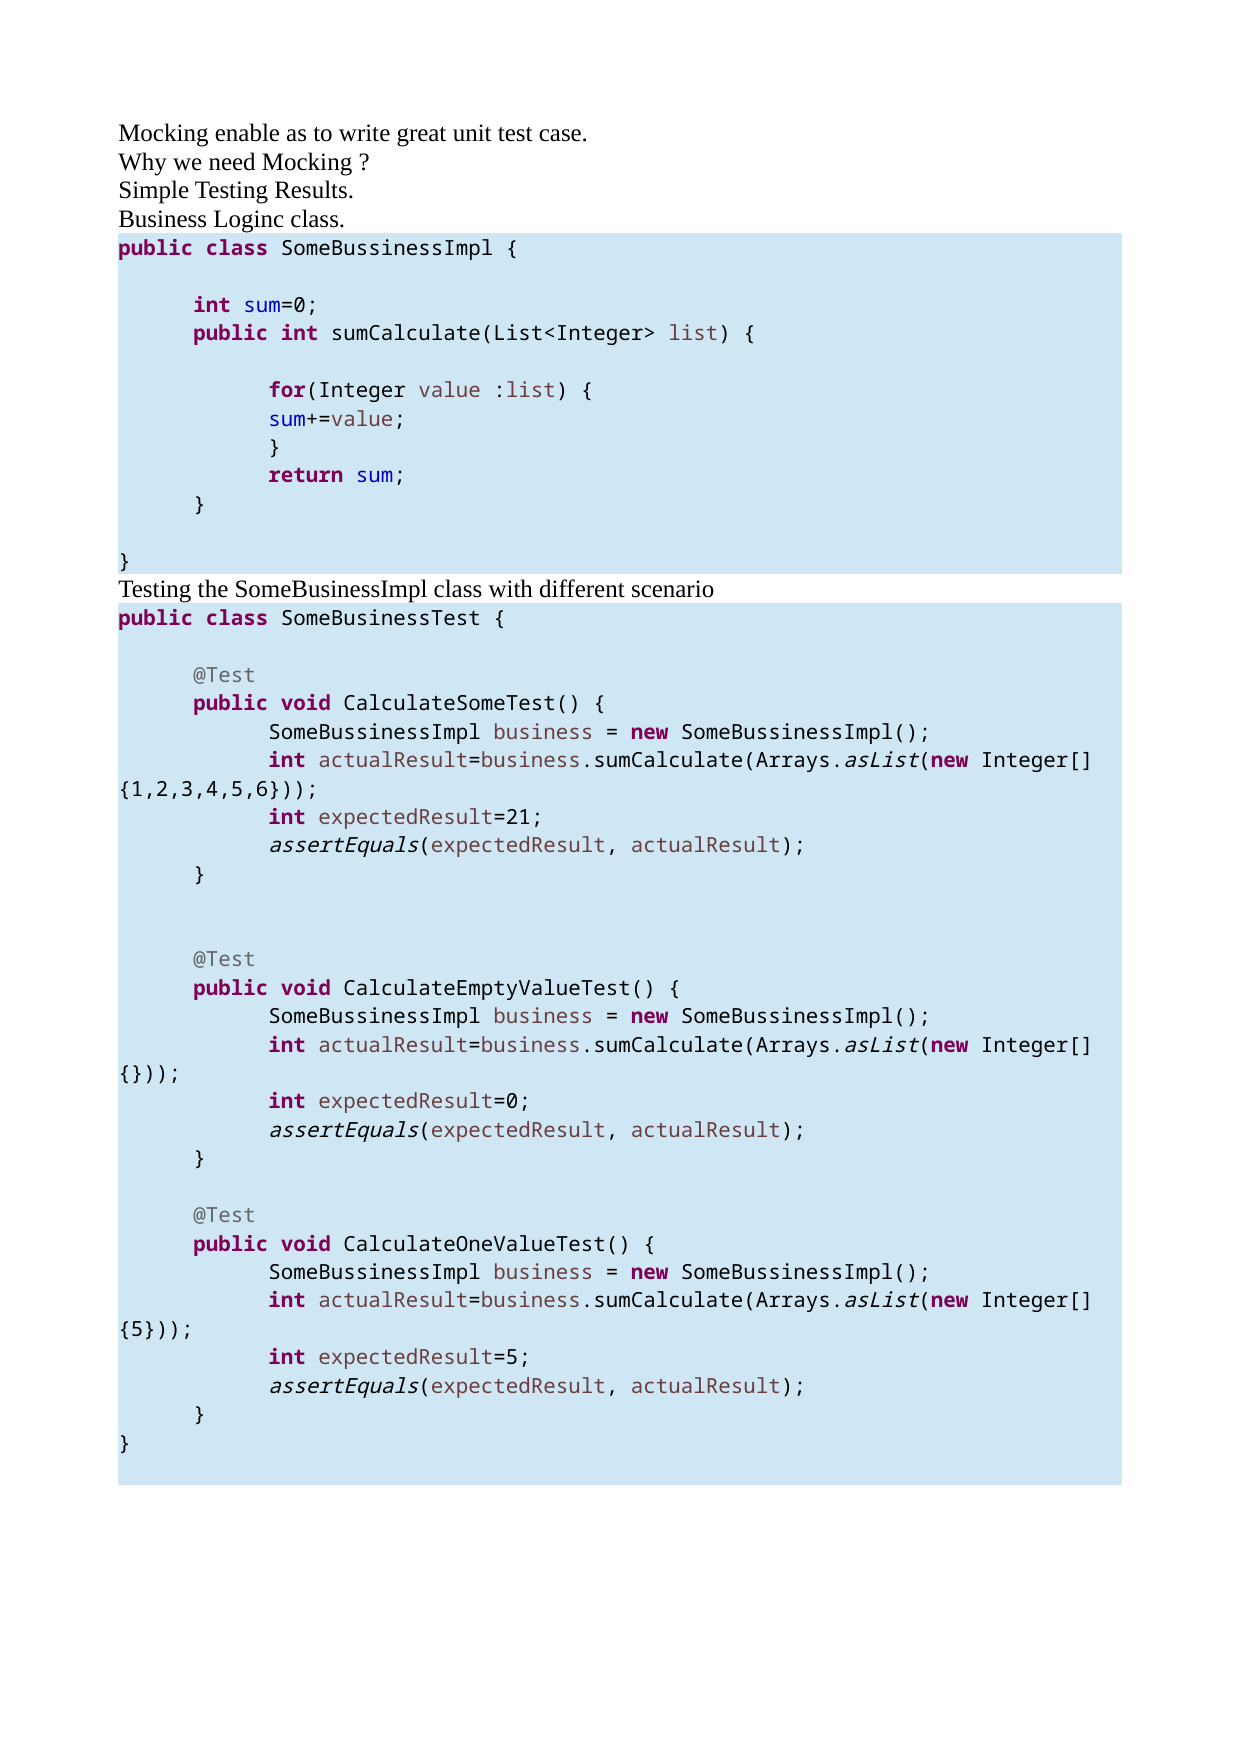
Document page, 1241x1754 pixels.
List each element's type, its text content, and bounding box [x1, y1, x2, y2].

text public void CalculateSomeTest() { [118, 688, 1122, 717]
text SomeBussinessImpl business = new SomeBussinessImpl(); [118, 1257, 1122, 1286]
text public class SomeBusinessTest { [118, 603, 1122, 632]
text assertEquals(expectedResult, actualResult); [118, 831, 1122, 859]
text } [118, 489, 1122, 517]
text public int sumCalculate(List<Integer> list) { [118, 318, 1122, 347]
text int actualResult=business.sumCalculate(Arrays.asList(new Integer[]{5})); [118, 1286, 1122, 1342]
text } [118, 546, 1122, 574]
text int expectedResult=21; [118, 802, 1122, 831]
text assertEquals(expectedResult, actualResult); [118, 1115, 1122, 1143]
text @Test [118, 660, 1122, 688]
text int sum=0; [118, 290, 1122, 318]
text SomeBussinessImpl business = new SomeBussinessImpl(); [118, 1001, 1122, 1030]
text public void CalculateOneValueTest() { [118, 1229, 1122, 1257]
text Simple Testing Results. [118, 176, 1122, 204]
text Business Loginc class. [118, 204, 1122, 233]
text } [118, 1428, 1122, 1456]
text int actualResult=business.sumCalculate(Arrays.asList(new Integer[]{})); [118, 1030, 1122, 1087]
text sum+=value; [118, 404, 1122, 432]
text } [118, 432, 1122, 461]
text public void CalculateEmptyValueTest() { [118, 973, 1122, 1001]
text } [118, 1143, 1122, 1172]
text int actualResult=business.sumCalculate(Arrays.asList(new Integer[]{1,2,3,4,5,6})); [118, 745, 1122, 802]
text @Test [118, 1200, 1122, 1229]
text Mocking enable as to write great unit test case. [118, 118, 1122, 147]
text @Test [118, 944, 1122, 973]
text int expectedResult=5; [118, 1342, 1122, 1371]
text } [118, 1399, 1122, 1428]
text Why we need Mocking ? [118, 147, 1122, 176]
text Testing the SomeBusinessImpl class with different scenario [118, 574, 1122, 603]
text public class SomeBussinessImpl { [118, 233, 1122, 262]
text int expectedResult=0; [118, 1087, 1122, 1115]
text for(Integer value :list) { [118, 375, 1122, 404]
text } [118, 859, 1122, 887]
text SomeBussinessImpl business = new SomeBussinessImpl(); [118, 717, 1122, 745]
text return sum; [118, 461, 1122, 489]
text assertEquals(expectedResult, actualResult); [118, 1371, 1122, 1399]
